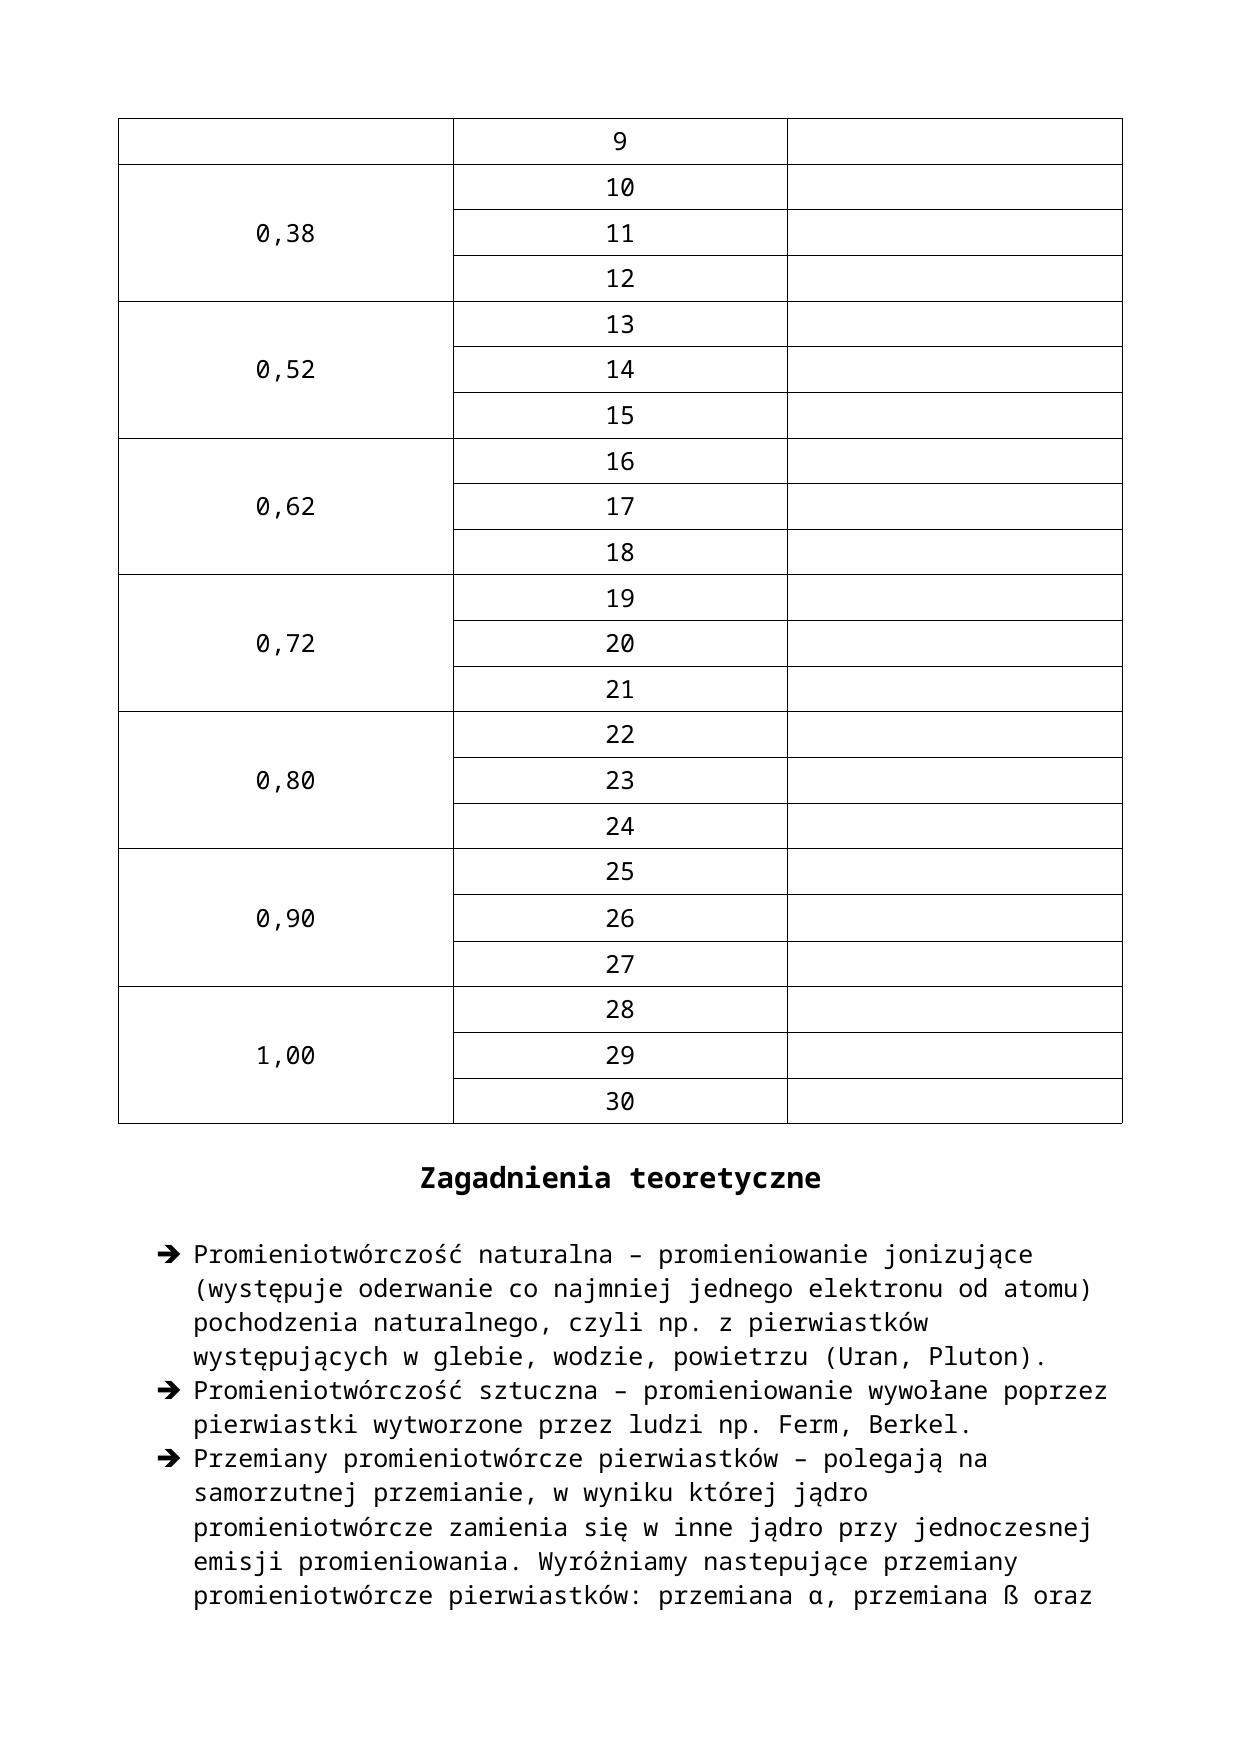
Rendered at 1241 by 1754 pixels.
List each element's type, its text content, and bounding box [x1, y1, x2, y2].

table_cell [788, 210, 1122, 255]
table_cell 17 [454, 484, 787, 529]
table_cell 22 [454, 712, 787, 757]
table_cell [788, 119, 1122, 164]
table_cell [788, 347, 1122, 392]
table_cell [788, 895, 1122, 941]
table_cell [788, 165, 1122, 209]
table_cell 0,80 [119, 712, 453, 848]
table_cell 0,52 [119, 302, 453, 437]
table_cell [788, 1079, 1122, 1123]
table_cell 25 [454, 849, 787, 894]
table_cell 20 [454, 621, 787, 666]
table_cell [788, 987, 1122, 1032]
table_cell 26 [454, 895, 787, 941]
table_cell 18 [454, 530, 787, 574]
table_cell 28 [454, 987, 787, 1032]
table_cell [788, 621, 1122, 666]
table_cell 9 [454, 119, 787, 164]
table_cell 12 [454, 256, 787, 301]
table_cell 0,72 [119, 575, 453, 711]
list Promieniotwórczość sztuczna – promieniowanie wywołane poprzez pierwiastki wytworzone przez ludzi np. Ferm, Berkel. [156, 1373, 1122, 1441]
table_cell 19 [454, 575, 787, 620]
table_cell 23 [454, 758, 787, 802]
table_cell [788, 942, 1122, 986]
table_cell [788, 256, 1122, 301]
table_cell [788, 530, 1122, 574]
table_cell 16 [454, 439, 787, 483]
text Zagadnienia teoretyczne [118, 1157, 1122, 1197]
table_cell [788, 302, 1122, 346]
list Przemiany promieniotwórcze pierwiastków – polegają na samorzutnej przemianie, w wyniku której jądro promieniotwórcze zamienia się w inne jądro przy jednoczesnej emisji promieniowania. Wyróżniamy nastepujące przemiany promieniotwórcze pierwiastków: przemiana α, przemiana ß oraz [156, 1441, 1122, 1611]
list Promieniotwórczość naturalna – promieniowanie jonizujące (występuje oderwanie co najmniej jednego elektronu od atomu) pochodzenia naturalnego, czyli np. z pierwiastków występujących w glebie, wodzie, powietrzu (Uran, Pluton). [156, 1237, 1122, 1373]
table_cell [788, 849, 1122, 894]
table_cell [788, 667, 1122, 711]
table_cell 0,38 [119, 165, 453, 301]
table_cell 14 [454, 347, 787, 392]
table_cell [788, 484, 1122, 529]
table_cell 0,62 [119, 439, 453, 574]
table_cell 30 [454, 1079, 787, 1123]
table_cell 27 [454, 942, 787, 986]
table_cell [788, 804, 1122, 848]
table_cell 11 [454, 210, 787, 255]
table_cell [119, 119, 453, 164]
table_cell 13 [454, 302, 787, 346]
table_cell [788, 393, 1122, 437]
table_cell [788, 575, 1122, 620]
table_cell [788, 758, 1122, 802]
table_cell [788, 1033, 1122, 1077]
table_cell 24 [454, 804, 787, 848]
table_cell 0,90 [119, 849, 453, 986]
table_cell 10 [454, 165, 787, 209]
table_cell [788, 439, 1122, 483]
table_cell 1,00 [119, 987, 453, 1123]
table_cell 29 [454, 1033, 787, 1077]
table_cell 21 [454, 667, 787, 711]
table_cell [788, 712, 1122, 757]
table_cell 15 [454, 393, 787, 437]
